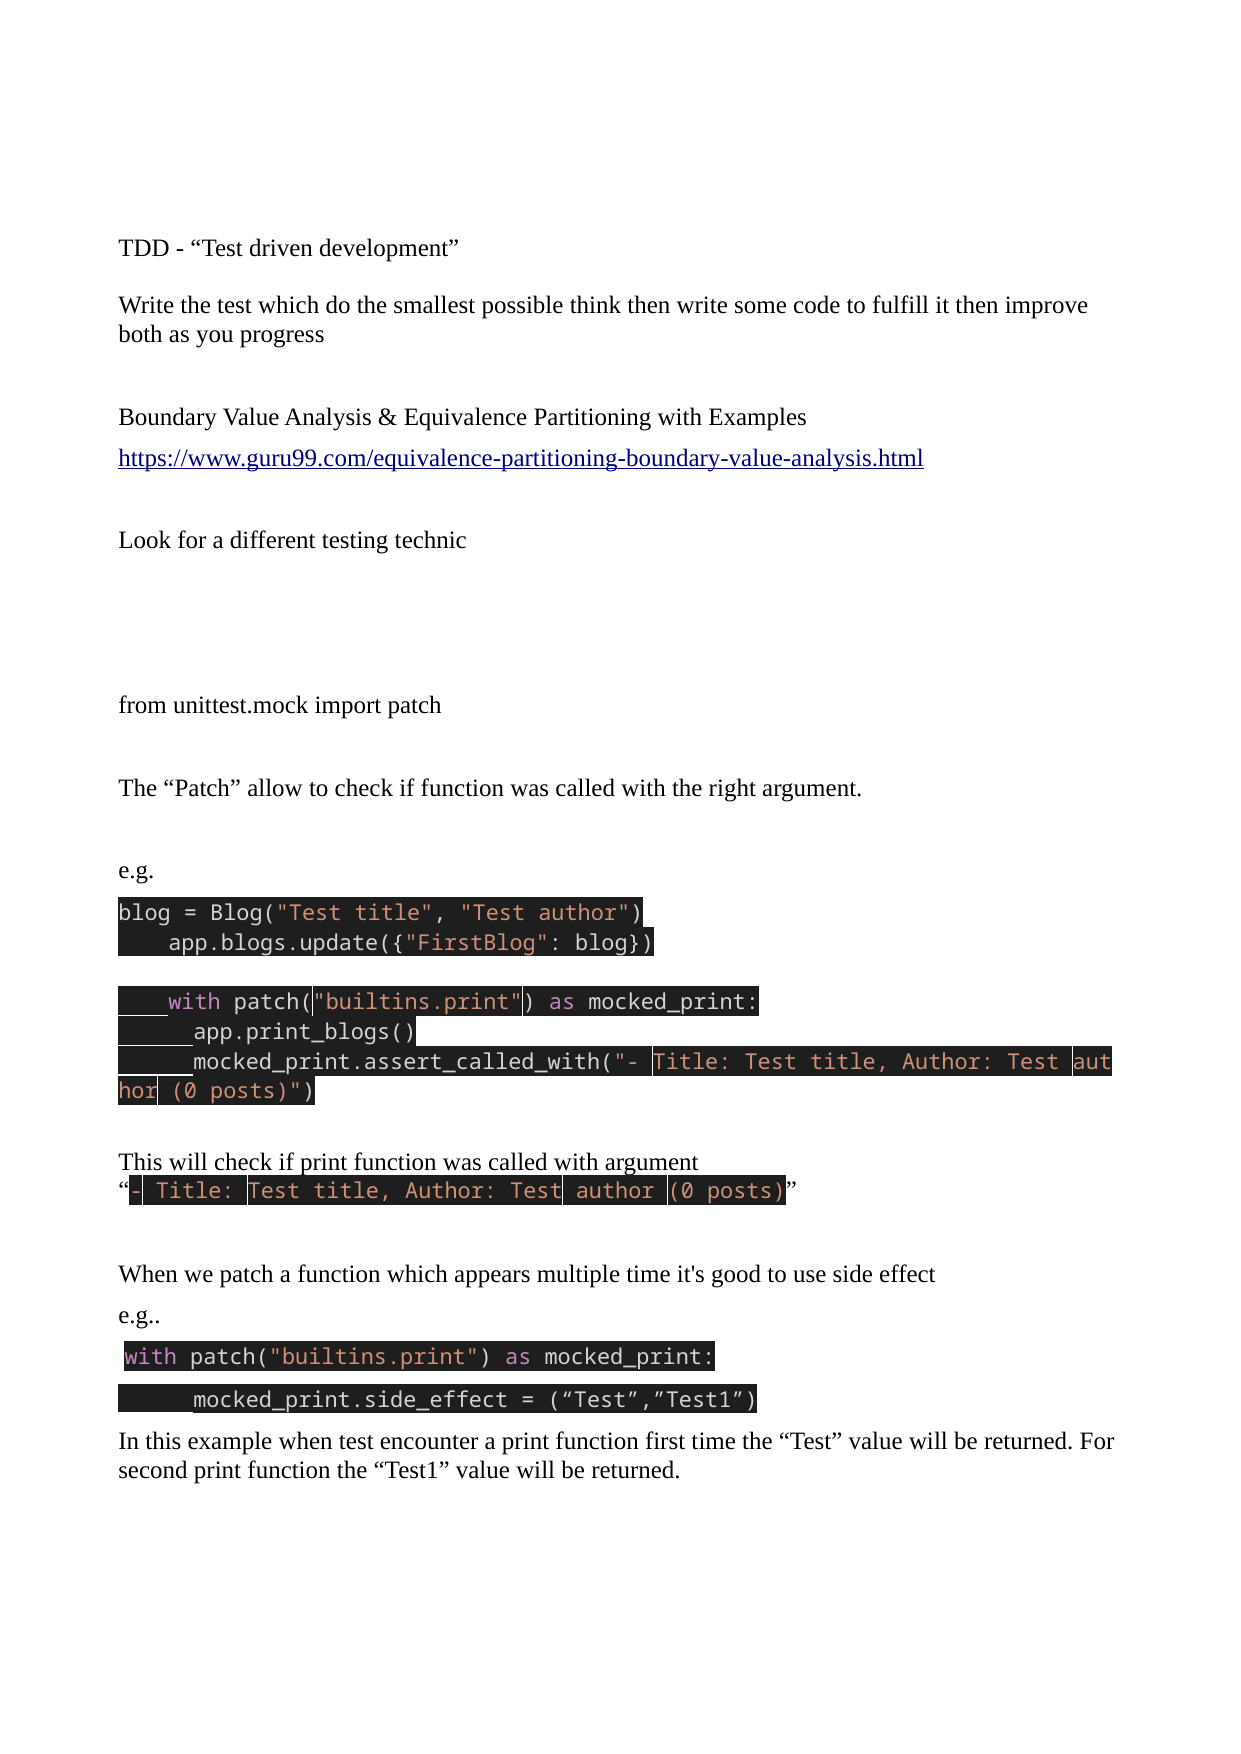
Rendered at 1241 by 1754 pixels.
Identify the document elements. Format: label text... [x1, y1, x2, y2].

text e.g. [118, 856, 1122, 884]
text Look for a different testing technic [118, 526, 1122, 554]
text The “Patch” allow to check if function was called with the right argument. [118, 773, 1122, 802]
subtitle Boundary Value Analysis & Equivalence Partitioning with Examples [118, 402, 1122, 431]
text app.blogs.update({"FirstBlog": blog}) [118, 927, 1122, 956]
text Write the test which do the smallest possible think then write some code to fulfill it then improve both as you progress [118, 291, 1122, 348]
text blog = Blog("Test title", "Test author") [118, 897, 1122, 927]
text with patch("builtins.print") as mocked_print: [118, 986, 1122, 1016]
text TDD - “Test driven development” [118, 233, 1122, 262]
text from unittest.mock import patch [118, 691, 1122, 719]
text https://www.guru99.com/equivalence-partitioning-boundary-value-analysis.html [118, 443, 1122, 472]
text When we patch a function which appears multiple time it's good to use side effect [118, 1259, 1122, 1288]
text app.print_blogs() [118, 1016, 1122, 1046]
text e.g.. [118, 1300, 1122, 1329]
text This will check if print function was called with argument “- Title: Test title, Author: Test author (0 posts)” [118, 1147, 1122, 1205]
text In this example when test encounter a print function first time the “Test” value will be returned. For second print function the “Test1” value will be returned. [118, 1426, 1122, 1483]
text with patch("builtins.print") as mocked_print: [118, 1341, 1122, 1371]
text mocked_print.side_effect = (“Test”,”Test1”) [118, 1384, 1122, 1413]
text mocked_print.assert_called_with("- Title: Test title, Author: Test author (0 posts)") [118, 1046, 1122, 1105]
